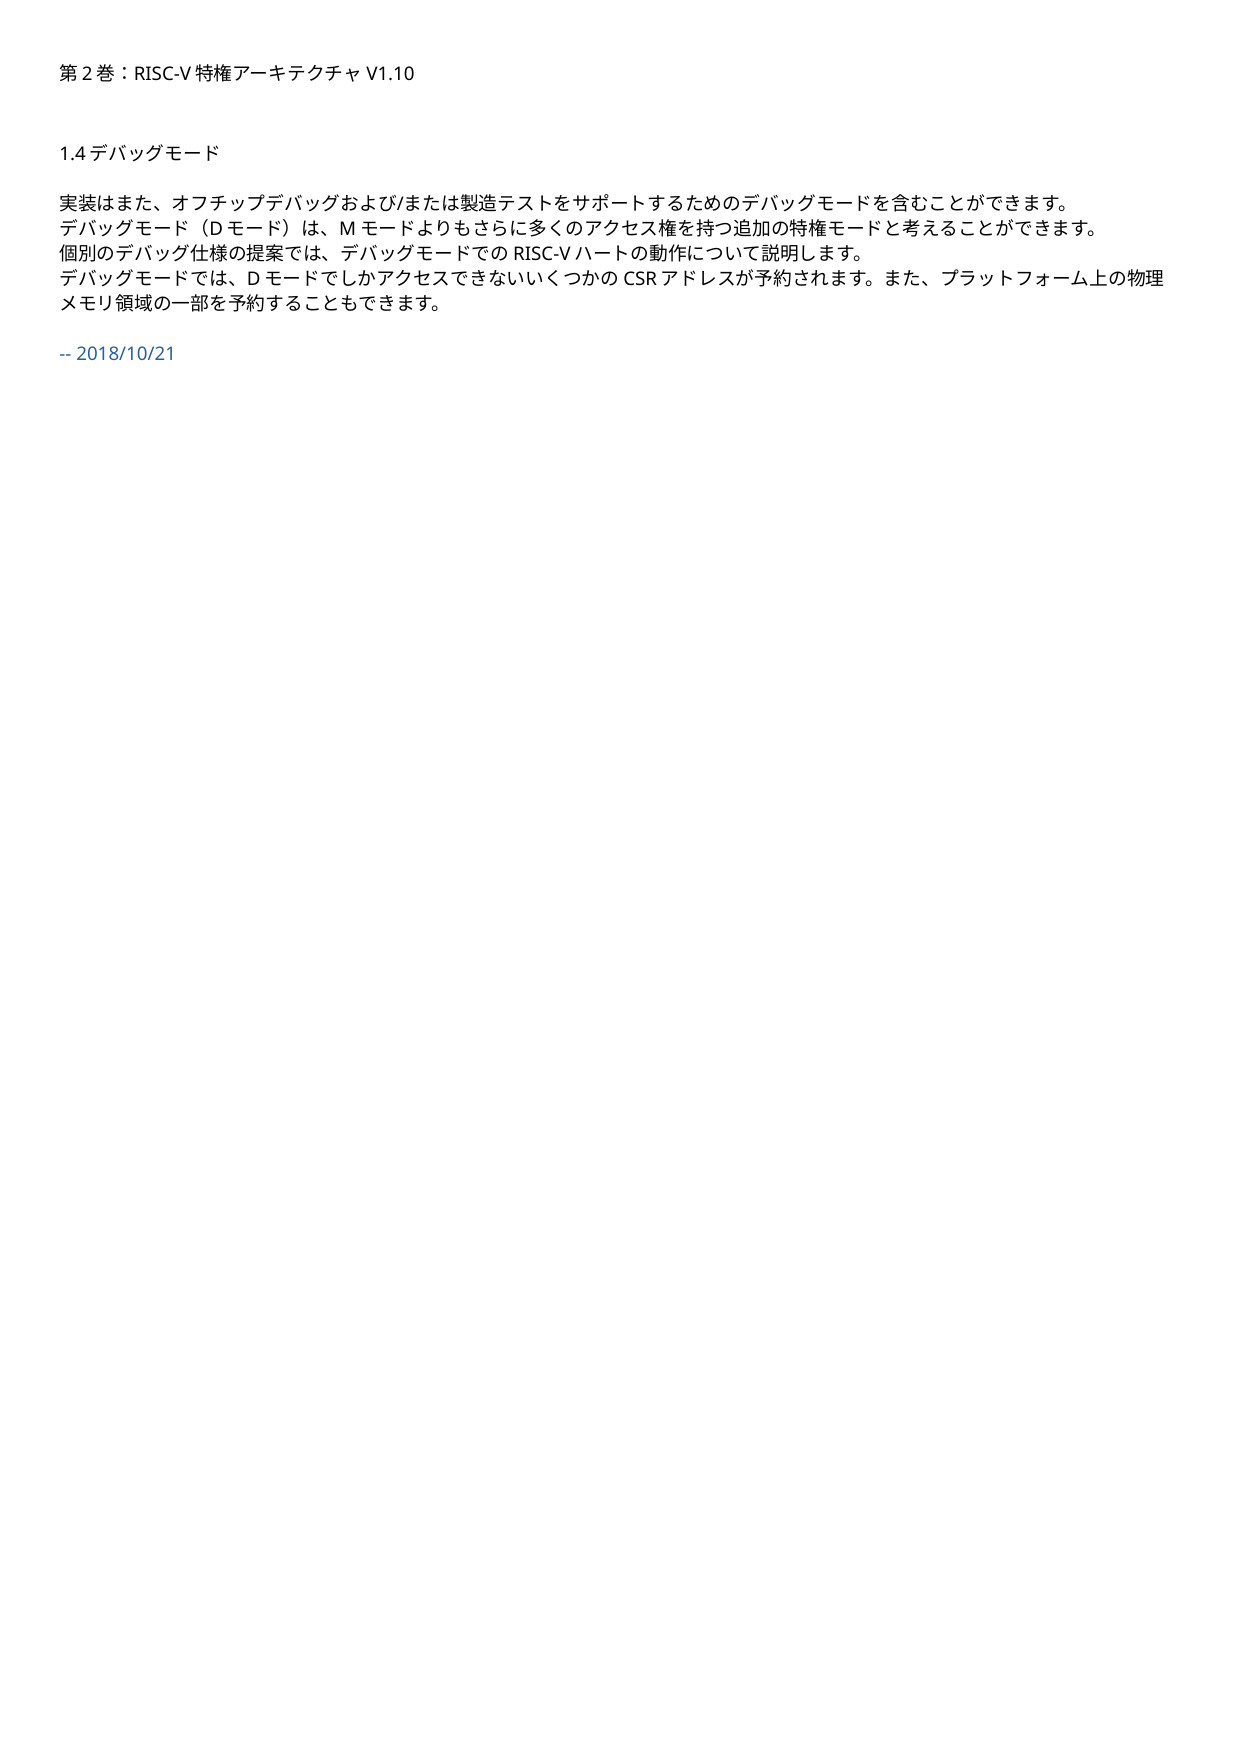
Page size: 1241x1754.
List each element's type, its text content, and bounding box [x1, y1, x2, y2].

text 実装はまた、オフチップデバッグおよび/または製造テストをサポートするためのデバッグモードを含むことができます。 [59, 191, 1181, 216]
text 個別のデバッグ仕様の提案では、デバッグモードでのRISC-Vハートの動作について説明します。 [59, 241, 1181, 266]
text -- 2018/10/21 [59, 341, 1181, 366]
text 1.4デバッグモード [59, 141, 1181, 166]
text デバッグモードでは、DモードでしかアクセスできないいくつかのCSRアドレスが予約されます。また、プラットフォーム上の物理メモリ領域の一部を予約することもできます。 [59, 266, 1181, 316]
text デバッグモード（Dモード）は、Mモードよりもさらに多くのアクセス権を持つ追加の特権モードと考えることができます。 [59, 216, 1181, 241]
